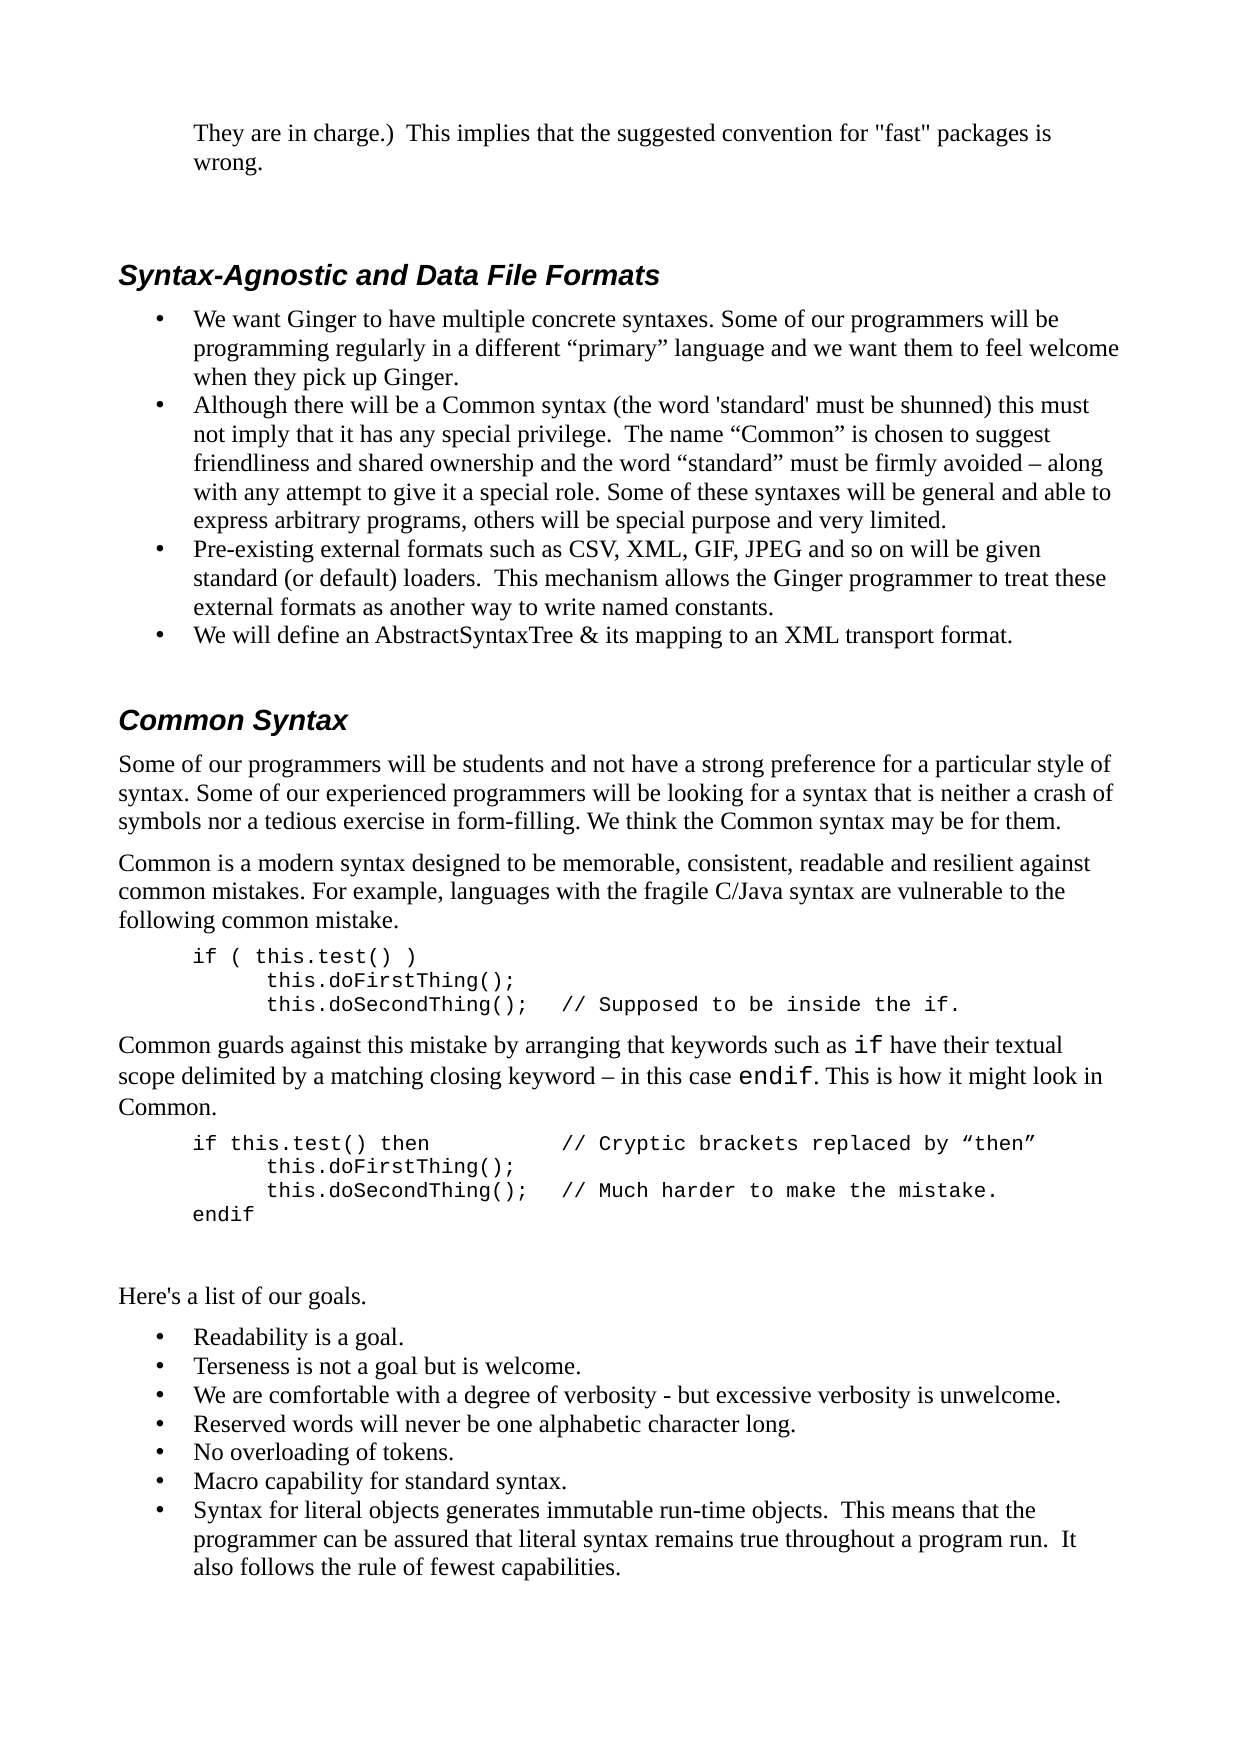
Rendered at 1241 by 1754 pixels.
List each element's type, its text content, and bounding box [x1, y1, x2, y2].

list We want Ginger to have multiple concrete syntaxes. Some of our programmers will be programming regularly in a different “primary” language and we want them to feel welcome when they pick up Ginger. [156, 304, 1122, 390]
text Here's a list of our goals. [118, 1281, 1122, 1310]
text Common is a modern syntax designed to be memorable, consistent, readable and resilient against common mistakes. For example, languages with the fragile C/Java syntax are vulnerable to the following common mistake. [118, 848, 1122, 934]
list Readability is a goal. [156, 1322, 1122, 1351]
list Terseness is not a goal but is welcome. [156, 1351, 1122, 1380]
list Pre-existing external formats such as CSV, XML, GIF, JPEG and so on will be given standard (or default) loaders. This mechanism allows the Ginger programmer to treat these external formats as another way to write named constants. [156, 534, 1122, 620]
text if ( this.test() ) this.doFirstThing(); this.doSecondThing(); // Supposed to be inside the if. [192, 946, 1122, 1017]
subtitle Syntax-Agnostic and Data File Formats [118, 258, 1122, 292]
subtitle Common Syntax [118, 703, 1122, 736]
list Syntax for literal objects generates immutable run-time objects. This means that the programmer can be assured that literal syntax remains true throughout a program run. It also follows the rule of fewest capabilities. [156, 1495, 1122, 1581]
list They are in charge.) This implies that the suggested convention for "fast" packages is wrong. [156, 118, 1122, 176]
list Reserved words will never be one alphabetic character long. [156, 1409, 1122, 1437]
text if this.test() then // Cryptic brackets replaced by “then” this.doFirstThing(); this.doSecondThing(); // Much harder to make the mistake. endif [192, 1133, 1122, 1227]
text Common guards against this mistake by arranging that keywords such as if have their textual scope delimited by a matching closing keyword – in this case endif. This is how it might look in Common. [118, 1030, 1122, 1120]
list We are comfortable with a degree of verbosity - but excessive verbosity is unwelcome. [156, 1380, 1122, 1409]
list We will define an AbstractSyntaxTree & its mapping to an XML transport format. [156, 620, 1122, 649]
list Although there will be a Common syntax (the word 'standard' must be shunned) this must not imply that it has any special privilege. The name “Common” is chosen to suggest friendliness and shared ownership and the word “standard” must be firmly avoided – along with any attempt to give it a special role. Some of these syntaxes will be general and able to express arbitrary programs, others will be special purpose and very limited. [156, 390, 1122, 534]
text Some of our programmers will be students and not have a strong preference for a particular style of syntax. Some of our experienced programmers will be looking for a syntax that is neither a crash of symbols nor a tedious exercise in form-filling. We think the Common syntax may be for them. [118, 749, 1122, 835]
list No overloading of tokens. [156, 1437, 1122, 1466]
list Macro capability for standard syntax. [156, 1466, 1122, 1495]
